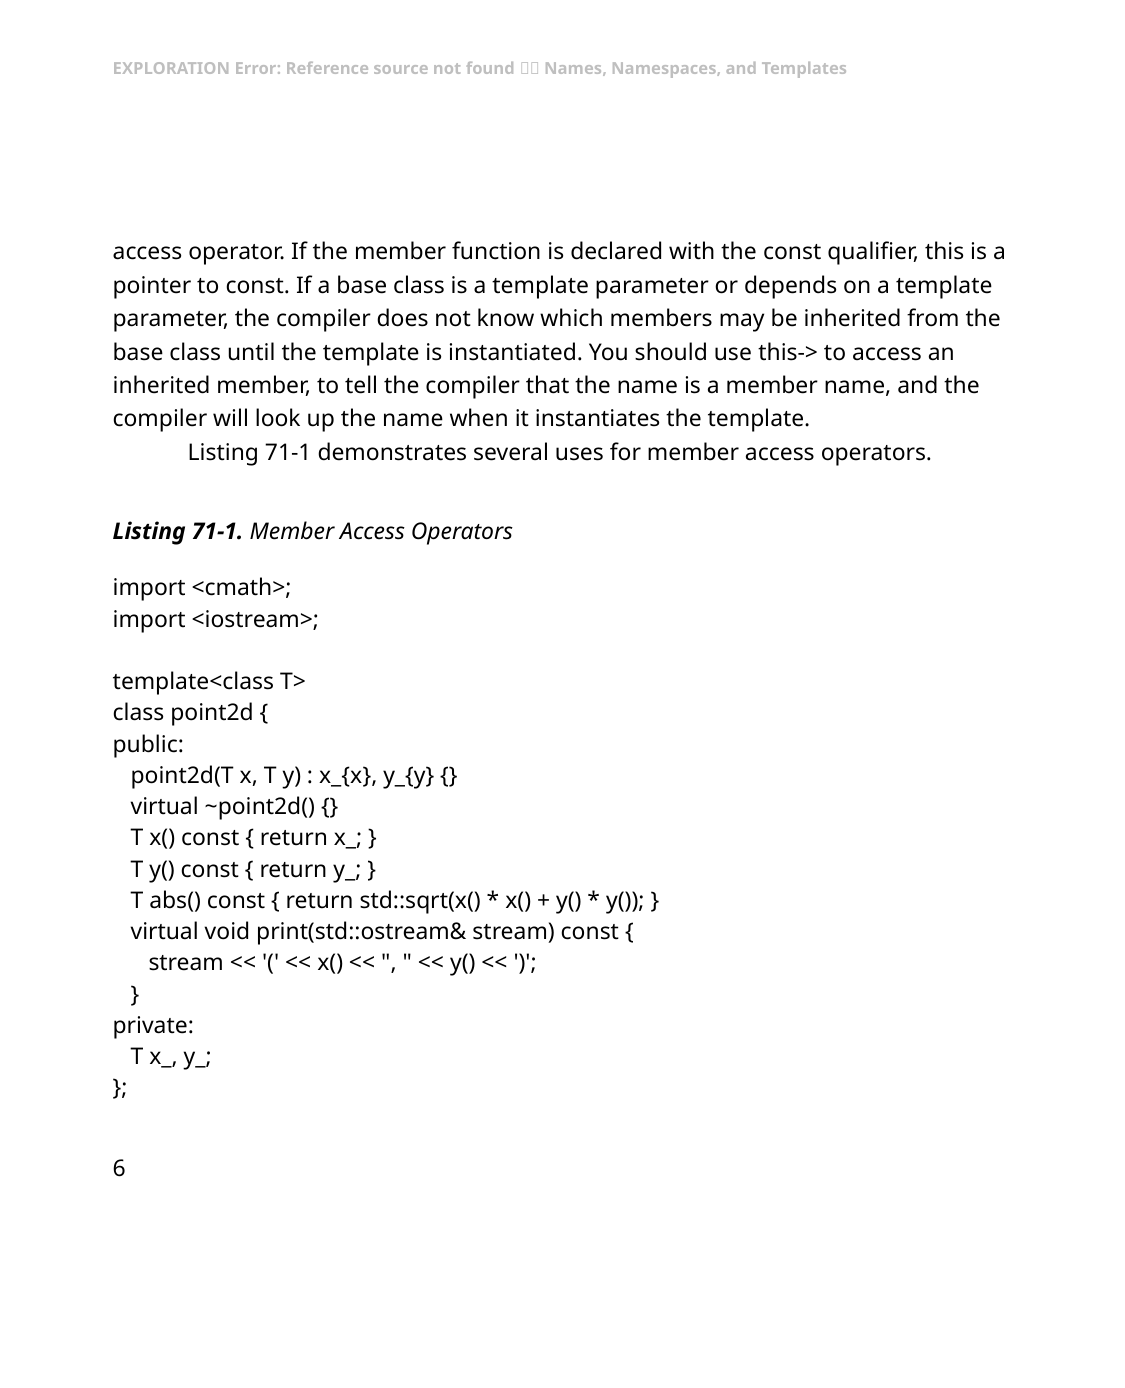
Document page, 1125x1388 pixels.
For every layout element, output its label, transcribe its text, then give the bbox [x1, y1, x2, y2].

text }; [112, 1071, 1012, 1103]
text T abs() const { return std::sqrt(x() * x() + y() * y()); } [112, 884, 1012, 915]
text T y() const { return y_; } [112, 853, 1012, 884]
text class point2d { [112, 696, 1012, 728]
text virtual ~point2d() {} [112, 790, 1012, 821]
text stream << '(' << x() << ", " << y() << ')'; [112, 946, 1012, 978]
text public: [112, 728, 1012, 759]
text access operator. If the member function is declared with the const qualifier, this is a pointer to const. If a base class is a template parameter or depends on a template parameter, the compiler does not know which members may be inherited from the base class until the template is instantiated. You should use this-> to access an inherited member, to tell the compiler that the name is a member name, and the compiler will look up the name when it instantiates the template. [112, 233, 1012, 433]
text Listing 71-1. Member Access Operators [112, 514, 1012, 546]
text import <cmath>; [112, 571, 1012, 603]
text template<class T> [112, 665, 1012, 696]
text virtual void print(std::ostream& stream) const { [112, 915, 1012, 946]
text T x_, y_; [112, 1040, 1012, 1071]
text } [112, 978, 1012, 1009]
text private: [112, 1009, 1012, 1040]
text Listing 71-1 demonstrates several uses for member access operators. [112, 433, 1012, 467]
text T x() const { return x_; } [112, 821, 1012, 853]
text point2d(T x, T y) : x_{x}, y_{y} {} [112, 759, 1012, 790]
text import <iostream>; [112, 603, 1012, 634]
